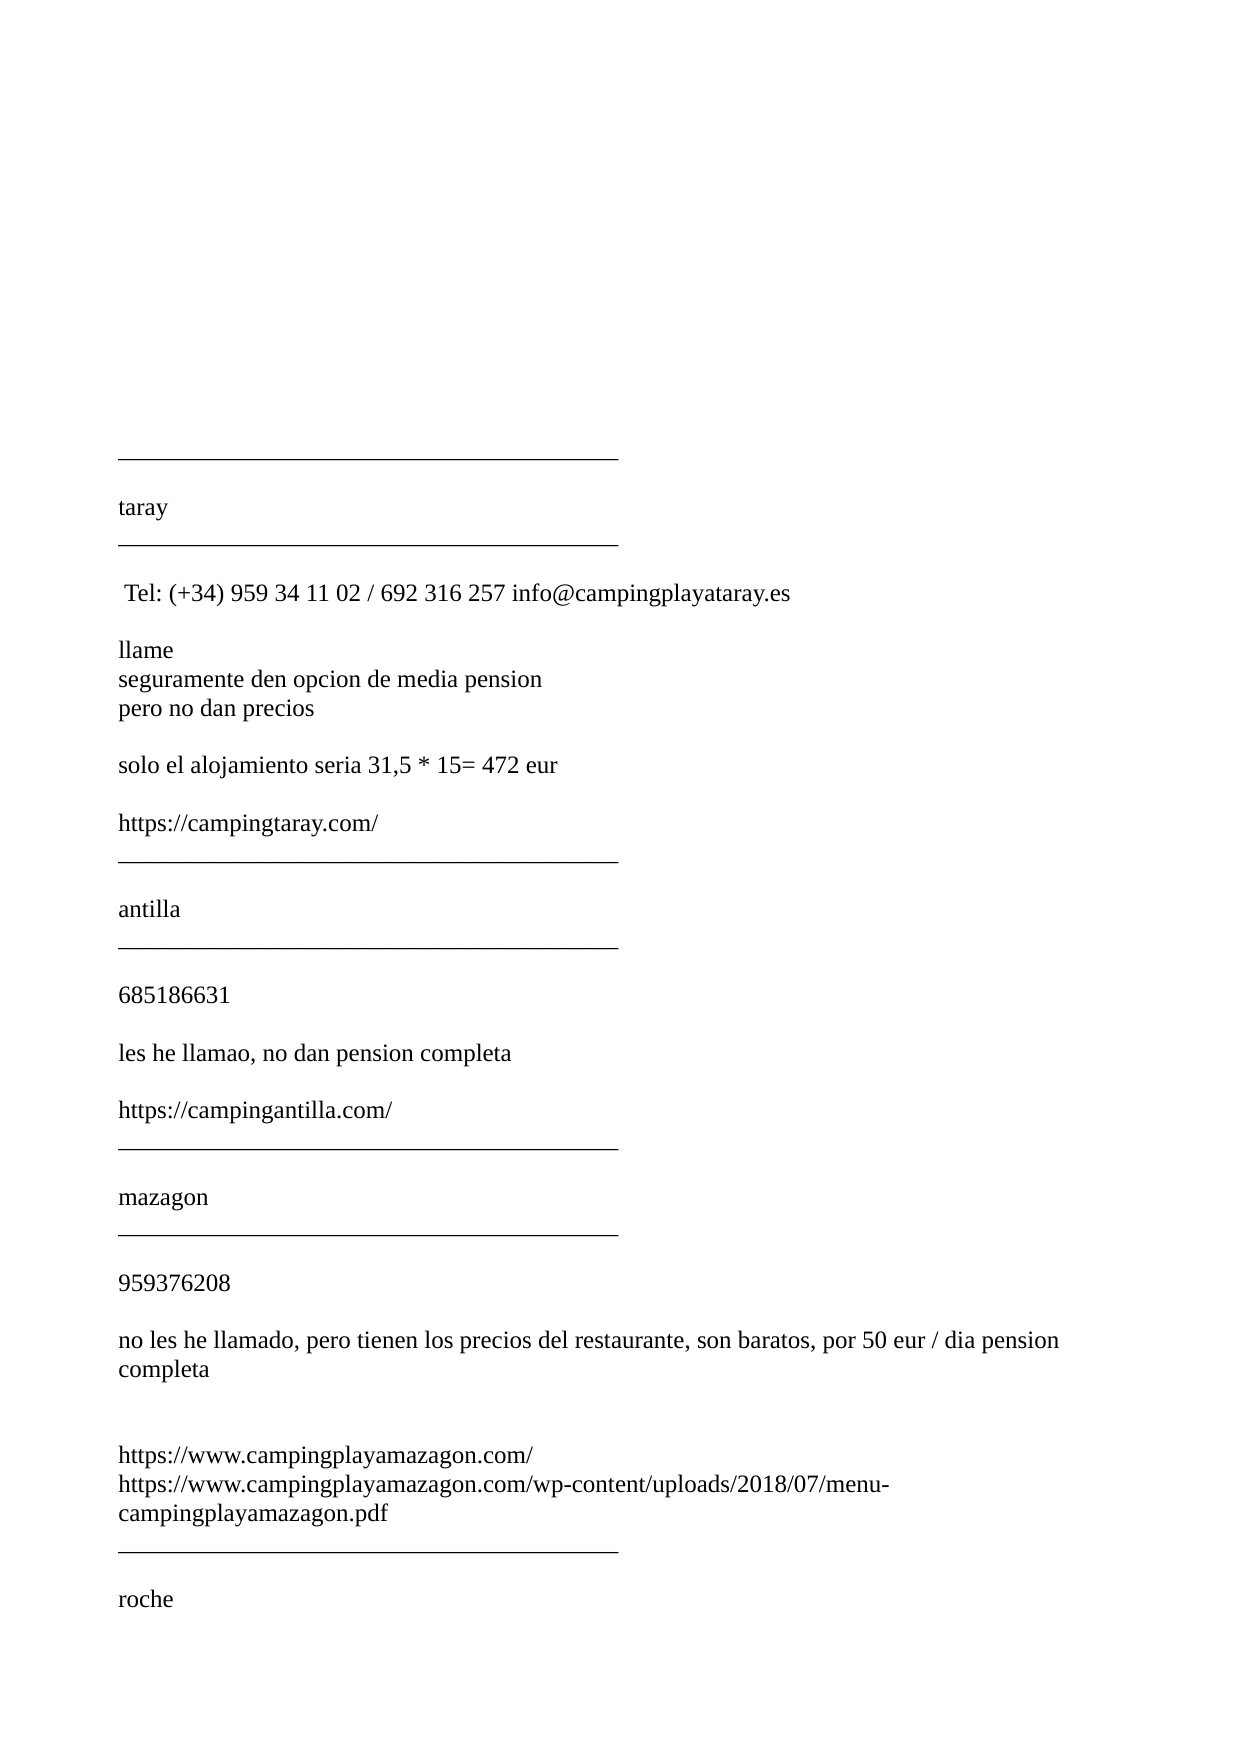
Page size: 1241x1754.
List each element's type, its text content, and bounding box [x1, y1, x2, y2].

text no les he llamado, pero tienen los precios del restaurante, son baratos, por 50 eur / dia pension completa [118, 1326, 1122, 1383]
text llame [118, 636, 1122, 664]
text pero no dan precios [118, 693, 1122, 722]
text antilla [118, 894, 1122, 923]
text seguramente den opcion de media pension [118, 664, 1122, 693]
text ________________________________________ [118, 1211, 1122, 1239]
text https://campingantilla.com/ [118, 1096, 1122, 1124]
text les he llamao, no dan pension completa [118, 1038, 1122, 1067]
text ________________________________________ [118, 521, 1122, 549]
text ________________________________________ [118, 434, 1122, 463]
text 685186631 [118, 981, 1122, 1009]
text mazagon [118, 1182, 1122, 1211]
text https://www.campingplayamazagon.com/ [118, 1441, 1122, 1469]
text https://www.campingplayamazagon.com/wp-content/uploads/2018/07/menu-campingplayamazagon.pdf [118, 1469, 1122, 1527]
text ________________________________________ [118, 1124, 1122, 1153]
text solo el alojamiento seria 31,5 * 15= 472 eur [118, 751, 1122, 779]
text roche [118, 1584, 1122, 1613]
text ________________________________________ [118, 837, 1122, 866]
text taray [118, 492, 1122, 521]
text ________________________________________ [118, 923, 1122, 952]
text ________________________________________ [118, 1527, 1122, 1556]
text https://campingtaray.com/ [118, 808, 1122, 837]
text 959376208 [118, 1268, 1122, 1297]
text Tel: (+34) 959 34 11 02 / 692 316 257 info@campingplayataray.es [118, 578, 1122, 607]
